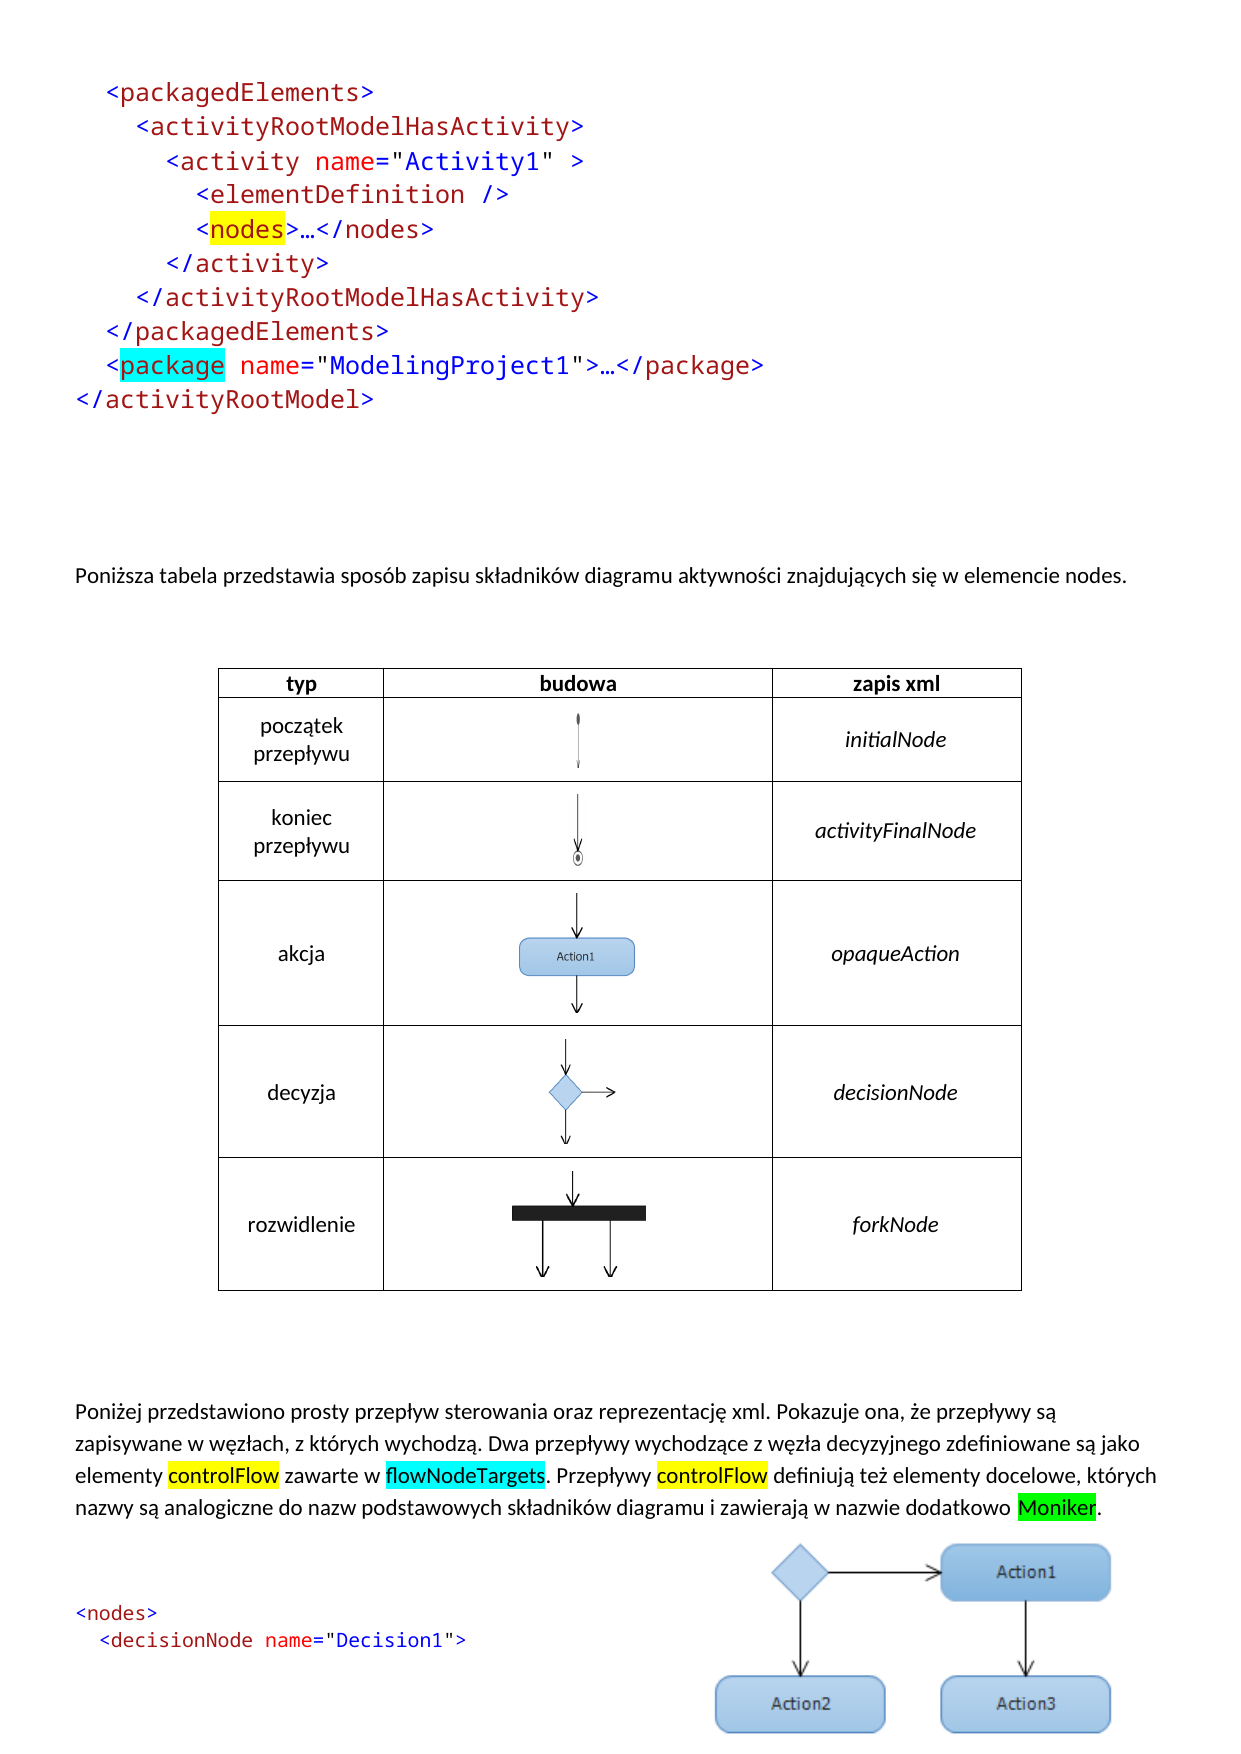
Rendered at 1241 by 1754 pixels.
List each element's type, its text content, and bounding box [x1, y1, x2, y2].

text <decisionNode name="Decision1"> [75, 1626, 695, 1653]
table_cell akcja [219, 881, 383, 1025]
text </activityRootModelHasActivity> [75, 279, 1165, 313]
table_cell activityFinalNode [773, 782, 1021, 880]
text <nodes>…</nodes> [75, 211, 1165, 245]
table_cell [630, 1026, 772, 1157]
table_cell początek przepływu [219, 698, 383, 781]
text <nodes> [75, 1599, 695, 1626]
text </activityRootModel> [75, 382, 1165, 416]
text <elementDefinition /> [75, 177, 1165, 211]
text <package name="ModelingProject1">…</package> [75, 347, 1165, 382]
table_cell [652, 881, 772, 1025]
table_cell [384, 881, 504, 1025]
text <activityRootModelHasActivity> [75, 109, 1165, 143]
table_header zapis xml [773, 669, 1021, 697]
table_cell rozwidlenie [219, 1158, 383, 1290]
text <packagedElements> [75, 75, 1165, 109]
table_cell initialNode [773, 698, 1021, 781]
text </packagedElements> [75, 313, 1165, 347]
table_cell [384, 1158, 498, 1290]
table_cell [658, 1158, 772, 1290]
text </activity> [75, 245, 1165, 279]
text Poniższa tabela przedstawia sposób zapisu składników diagramu aktywności znajdujących się w elemencie nodes. [75, 562, 1165, 589]
text [1141, 1599, 1165, 1626]
table_cell forkNode [773, 1158, 1021, 1290]
text Poniżej przedstawiono prosty przepływ sterowania oraz reprezentację xml. Pokazuje ona, że przepływy są zapisywane w węzłach, z których wychodzą. Dwa przepływy wychodzące z węzła decyzyjnego zdefiniowane są jako elementy controlFlow zawarte w flowNodeTargets. Przepływy controlFlow definiują też elementy docelowe, których nazwy są analogiczne do nazw podstawowych składników diagramu i zawierają w nazwie dodatkowo Moniker. [75, 1397, 1165, 1521]
table_cell [384, 1026, 526, 1157]
table_cell [384, 782, 555, 880]
table_cell [601, 782, 772, 880]
table_cell opaqueAction [773, 881, 1021, 1025]
table_header budowa [384, 669, 772, 697]
table_cell [384, 698, 563, 781]
text <activity name="Activity1" > [75, 143, 1165, 177]
table_cell decyzja [219, 1026, 383, 1157]
text [1141, 1626, 1165, 1653]
table_header typ [219, 669, 383, 697]
table_cell koniec przepływu [219, 782, 383, 880]
table_cell decisionNode [773, 1026, 1021, 1157]
table_cell [593, 698, 772, 781]
